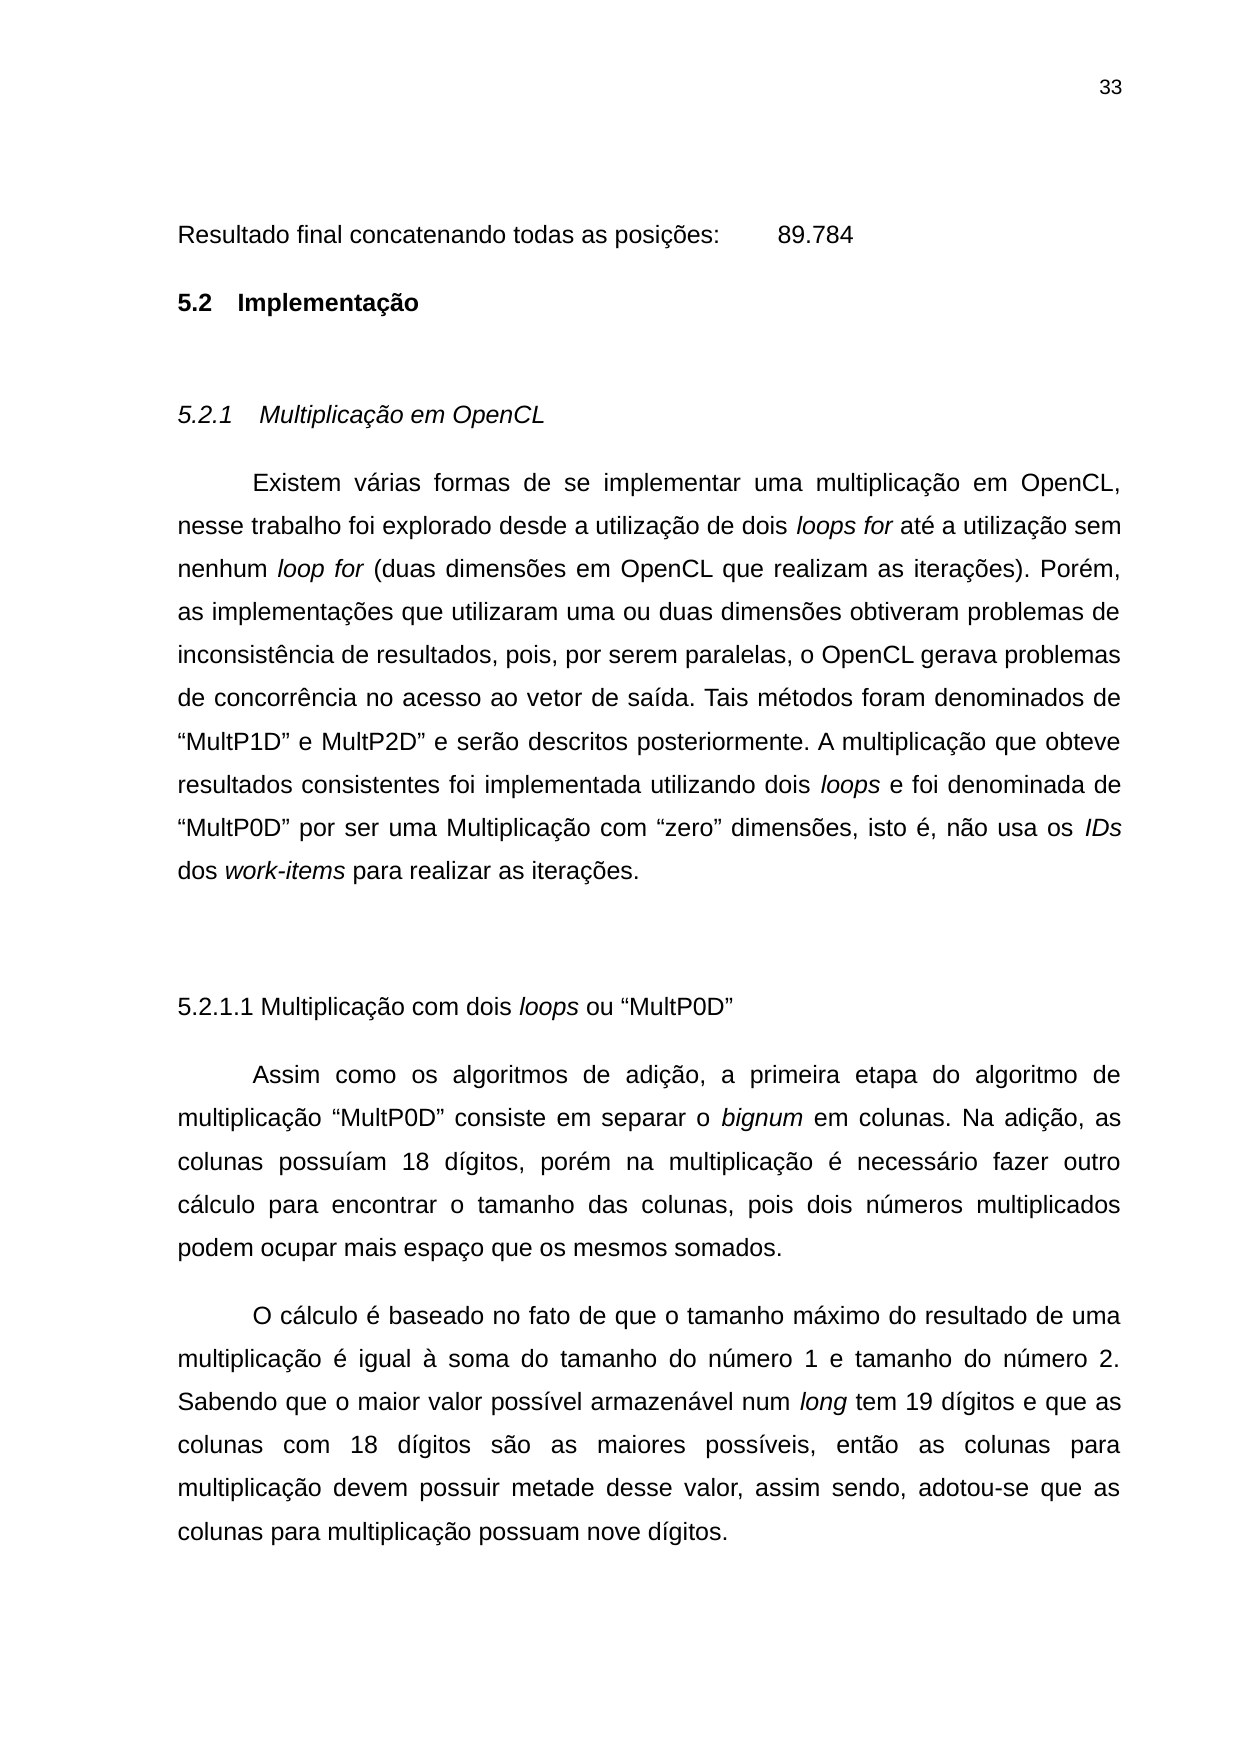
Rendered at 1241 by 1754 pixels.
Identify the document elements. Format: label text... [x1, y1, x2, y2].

subtitle 5.2.1.1 Multiplicação com dois loops ou “MultP0D” [177, 992, 1122, 1021]
text Resultado final concatenando todas as posições: 89.784 [177, 220, 1122, 249]
subtitle 5.2.1 Multiplicação em OpenCL [177, 400, 1122, 428]
text O cálculo é baseado no fato de que o tamanho máximo do resultado de uma multiplicação é igual à soma do tamanho do número 1 e tamanho do número 2. Sabendo que o maior valor possível armazenável num long tem 19 dígitos e que as colunas com 18 dígitos são as maiores possíveis, então as colunas para multiplicação devem possuir metade desse valor, assim sendo, adotou-se que as colunas para multiplicação possuam nove dígitos. [177, 1301, 1122, 1545]
subtitle 5.2 Implementação [177, 288, 1122, 317]
text Existem várias formas de se implementar uma multiplicação em OpenCL, nesse trabalho foi explorado desde a utilização de dois loops for até a utilização sem nenhum loop for (duas dimensões em OpenCL que realizam as iterações). Porém, as implementações que utilizaram uma ou duas dimensões obtiveram problemas de inconsistência de resultados, pois, por serem paralelas, o OpenCL gerava problemas de concorrência no acesso ao vetor de saída. Tais métodos foram denominados de “MultP1D” e MultP2D” e serão descritos posteriormente. A multiplicação que obteve resultados consistentes foi implementada utilizando dois loops e foi denominada de “MultP0D” por ser uma Multiplicação com “zero” dimensões, isto é, não usa os IDs dos work-items para realizar as iterações. [177, 468, 1122, 885]
text Assim como os algoritmos de adição, a primeira etapa do algoritmo de multiplicação “MultP0D” consiste em separar o bignum em colunas. Na adição, as colunas possuíam 18 dígitos, porém na multiplicação é necessário fazer outro cálculo para encontrar o tamanho das colunas, pois dois números multiplicados podem ocupar mais espaço que os mesmos somados. [177, 1060, 1122, 1262]
